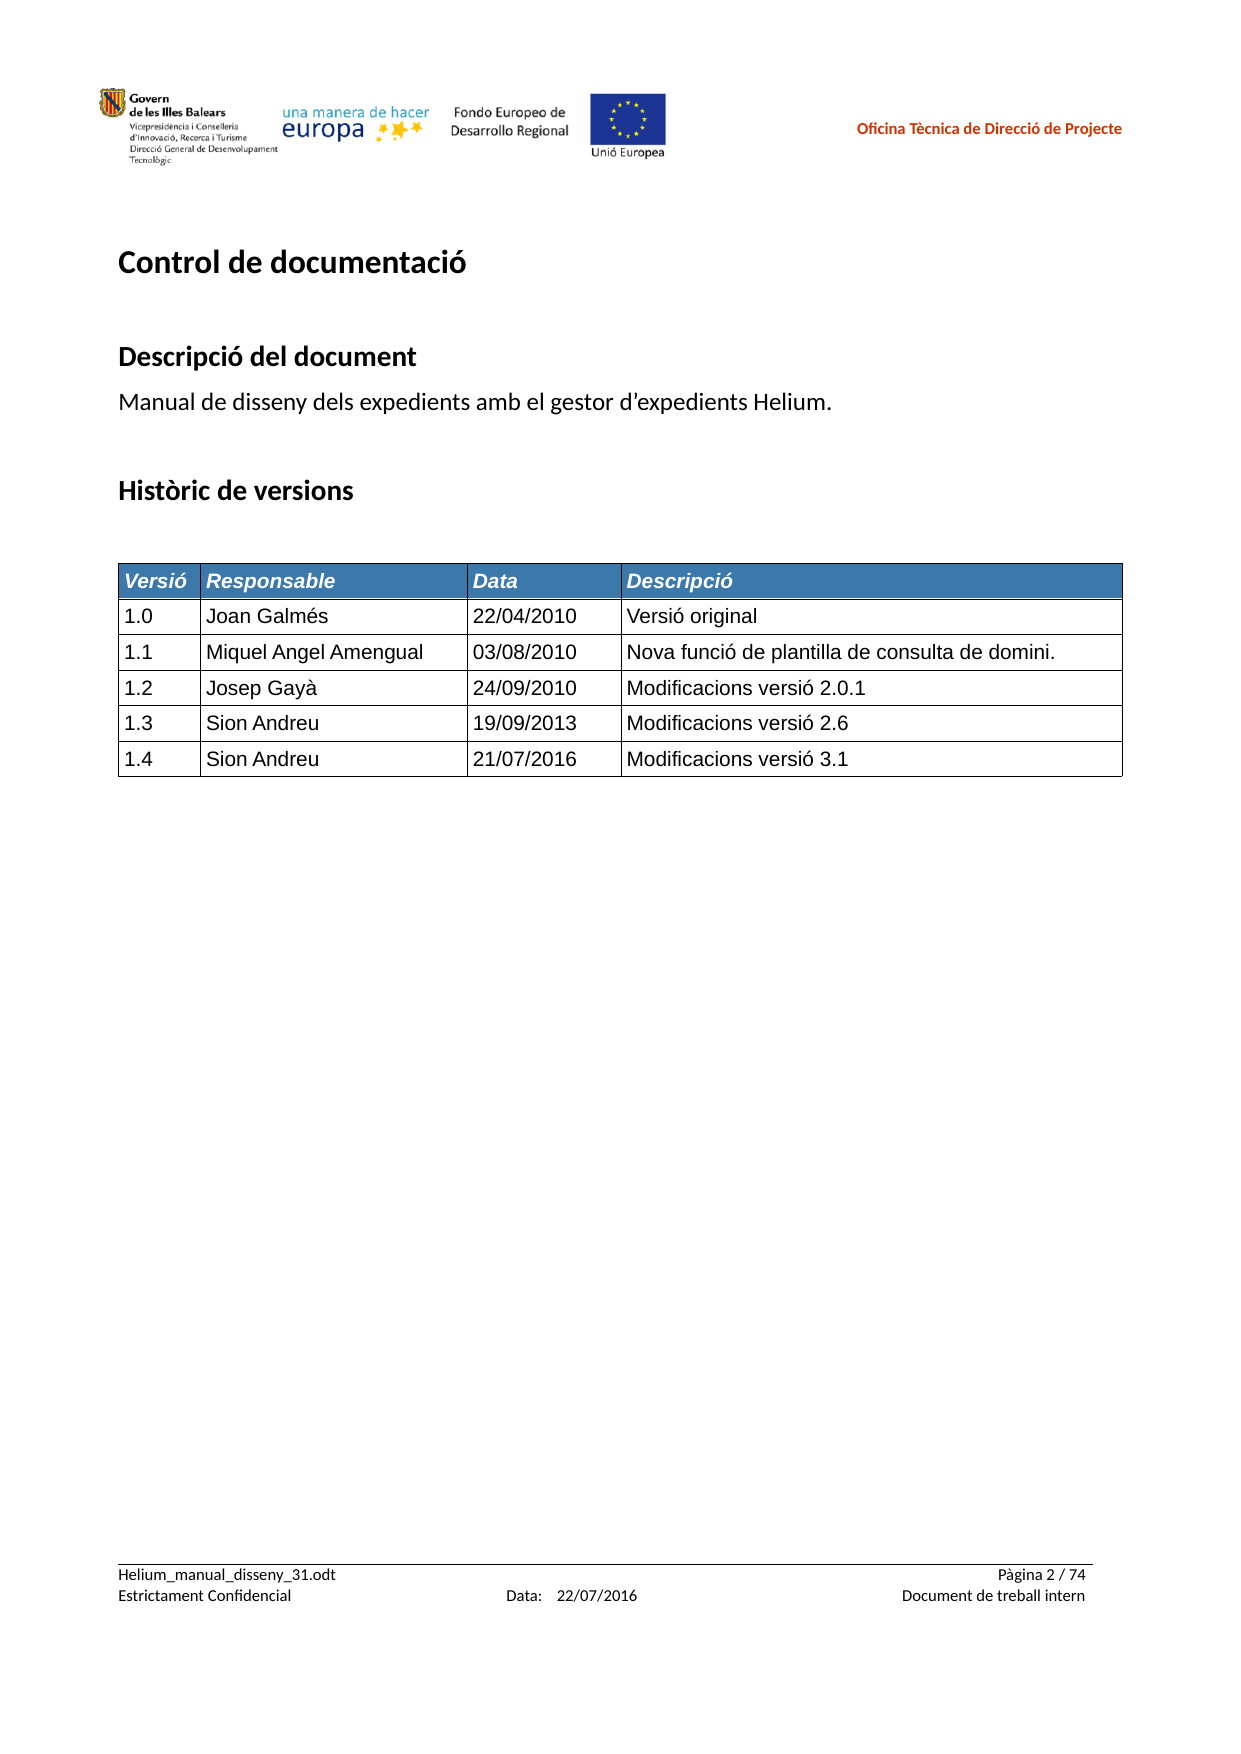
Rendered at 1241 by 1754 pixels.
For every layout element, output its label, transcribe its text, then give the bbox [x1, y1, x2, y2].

text Control de documentació [118, 241, 1122, 282]
table_header Descripció [622, 564, 1122, 598]
text Descripció del document [118, 338, 1122, 373]
table_cell 1.4 [119, 742, 200, 776]
table_cell 21/07/2016 [468, 742, 621, 776]
table_cell Nova funció de plantilla de consulta de domini. [622, 635, 1122, 669]
table_cell 03/08/2010 [468, 635, 621, 669]
table_header Responsable [201, 564, 467, 598]
table_cell Versió original [622, 600, 1122, 634]
table_header Data [468, 564, 621, 598]
table_cell Joan Galmés [201, 600, 467, 634]
table_cell Josep Gayà [201, 671, 467, 705]
table_cell 19/09/2013 [468, 706, 621, 741]
table_cell 22/04/2010 [468, 600, 621, 634]
table_cell Modificacions versió 3.1 [622, 742, 1122, 776]
table_cell 1.3 [119, 706, 200, 741]
table_cell 24/09/2010 [468, 671, 621, 705]
text Històric de versions [118, 472, 1122, 507]
table_cell 1.1 [119, 635, 200, 669]
table_header Versió [119, 564, 200, 598]
picture [99, 87, 668, 166]
text Manual de disseny dels expedients amb el gestor d’expedients Helium. [118, 386, 1122, 416]
table_cell Modificacions versió 2.6 [622, 706, 1122, 741]
table_cell Sion Andreu [201, 742, 467, 776]
table_cell Miquel Angel Amengual [201, 635, 467, 669]
table_cell Modificacions versió 2.0.1 [622, 671, 1122, 705]
table_cell 1.0 [119, 600, 200, 634]
table_cell 1.2 [119, 671, 200, 705]
table_cell Sion Andreu [201, 706, 467, 741]
